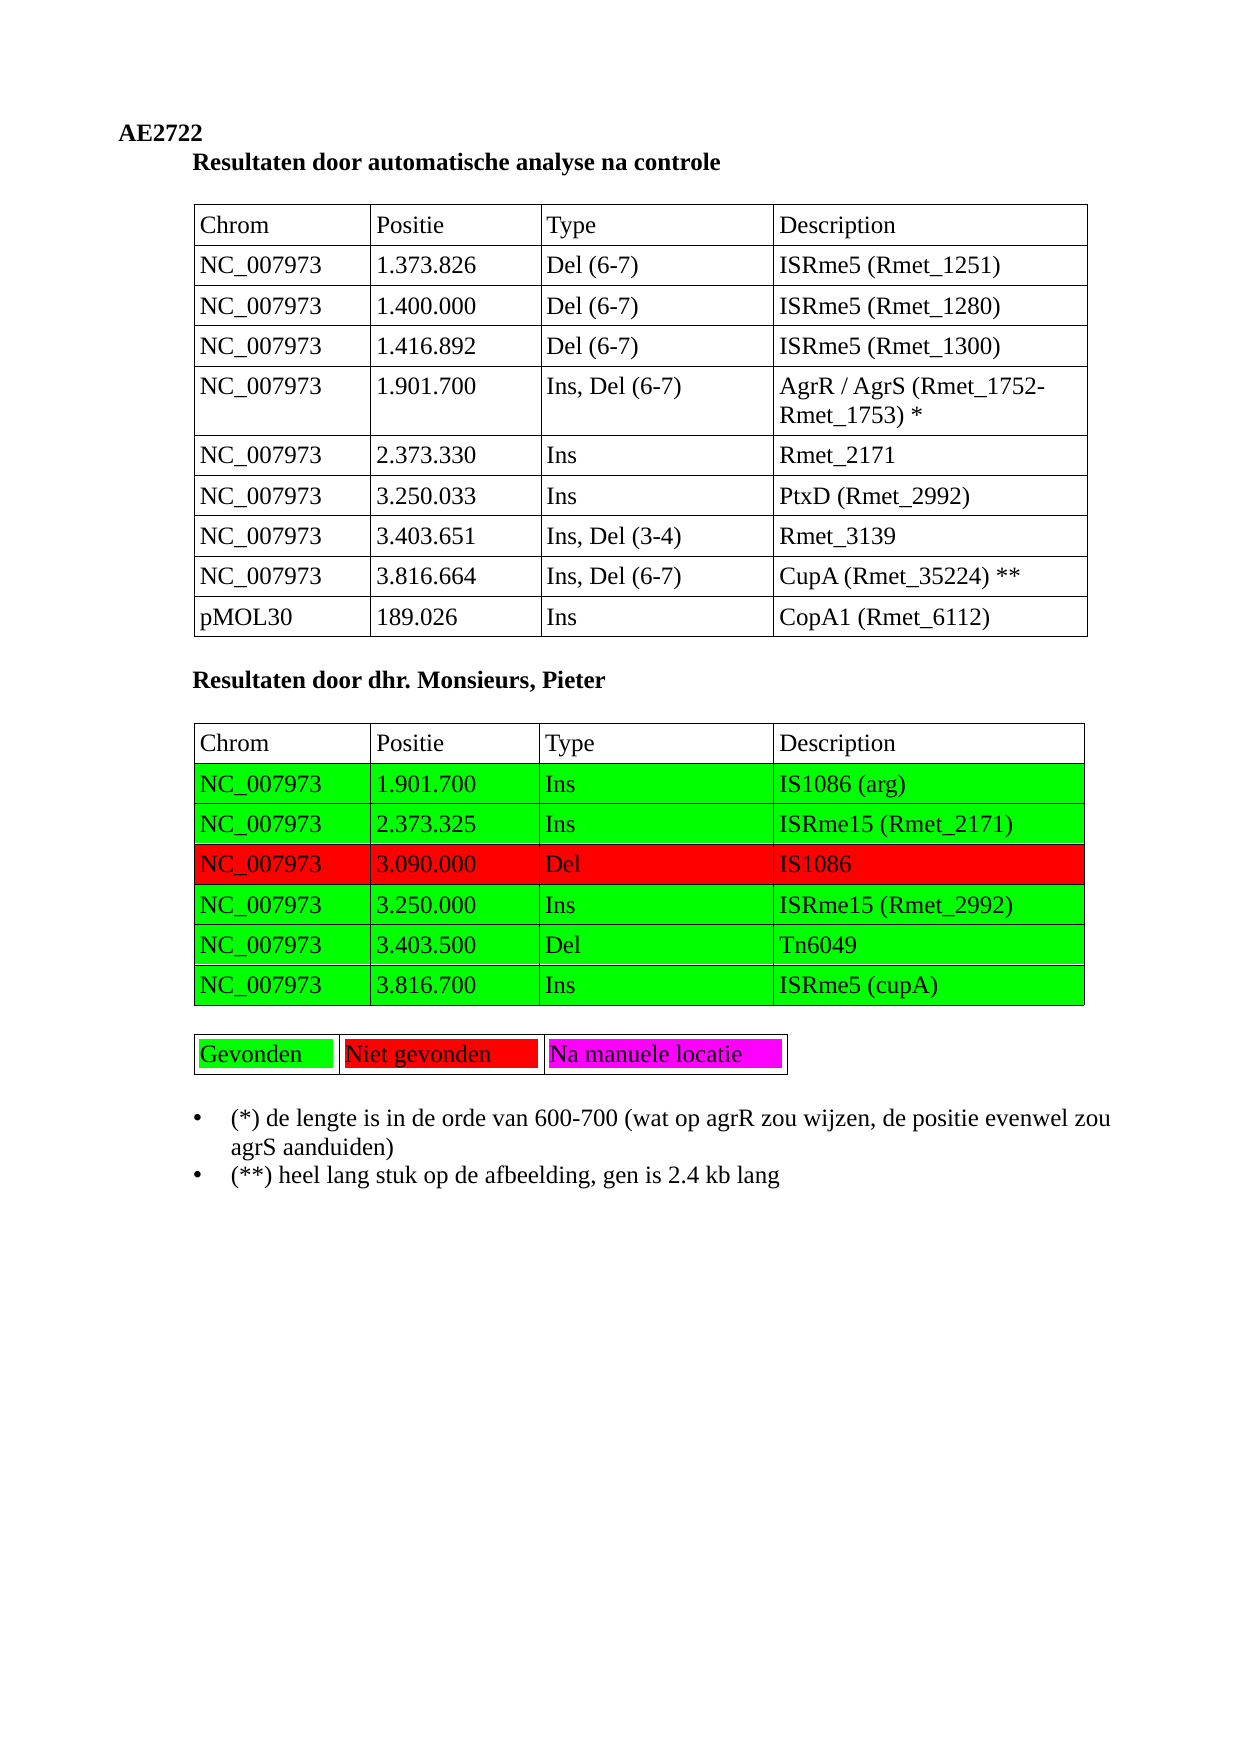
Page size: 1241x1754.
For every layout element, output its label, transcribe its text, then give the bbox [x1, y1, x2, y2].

table_cell NC_007973 [195, 326, 370, 366]
list (**) heel lang stuk op de afbeelding, gen is 2.4 kb lang [193, 1160, 1122, 1189]
text Resultaten door automatische analyse na controle [118, 147, 1122, 176]
text AE2722 [118, 118, 1122, 147]
table_cell ISRme5 (Rmet_1300) [774, 326, 1087, 366]
table_cell 2.373.330 [371, 436, 541, 475]
table_cell Del [540, 845, 773, 884]
table_cell NC_007973 [195, 436, 370, 475]
table_cell Del [540, 925, 773, 964]
table_cell IS1086 [774, 845, 1084, 884]
table_cell 3.090.000 [371, 845, 539, 884]
table_cell Ins, Del (3-4) [542, 516, 773, 556]
table_cell pMOL30 [195, 597, 370, 636]
table_header Description [774, 205, 1087, 245]
table_cell 1.373.826 [371, 246, 541, 285]
table_cell NC_007973 [195, 925, 370, 964]
table_cell ISRme15 (Rmet_2171) [774, 804, 1084, 843]
table_cell AgrR / AgrS (Rmet_1752-Rmet_1753) * [774, 367, 1087, 435]
table_cell Rmet_3139 [774, 516, 1087, 556]
table_cell Ins [542, 476, 773, 515]
table_cell NC_007973 [195, 516, 370, 556]
table_header Chrom [195, 724, 370, 763]
table_header Type [540, 724, 773, 763]
table_cell 189.026 [371, 597, 541, 636]
table_cell NC_007973 [195, 367, 370, 435]
list (*) de lengte is in de orde van 600-700 (wat op agrR zou wijzen, de positie evenwel zou agrS aanduiden) [193, 1103, 1122, 1160]
table_cell ISRme5 (Rmet_1280) [774, 286, 1087, 325]
table_header Niet gevonden [340, 1035, 544, 1074]
table_cell 3.403.651 [371, 516, 541, 556]
table_cell CupA (Rmet_35224) ** [774, 557, 1087, 596]
table_cell Tn6049 [774, 925, 1084, 964]
table_header Positie [371, 205, 541, 245]
table_cell 2.373.325 [371, 804, 539, 843]
table_cell Ins, Del (6-7) [542, 557, 773, 596]
table_cell PtxD (Rmet_2992) [774, 476, 1087, 515]
table_cell Del (6-7) [542, 246, 773, 285]
table_cell NC_007973 [195, 246, 370, 285]
table_cell Ins [540, 885, 773, 924]
table_header Description [774, 724, 1084, 763]
table_cell ISRme5 (cupA) [774, 966, 1084, 1005]
table_cell 3.816.664 [371, 557, 541, 596]
table_cell 3.816.700 [371, 966, 539, 1005]
table_cell Ins [542, 436, 773, 475]
table_cell Rmet_2171 [774, 436, 1087, 475]
table_cell NC_007973 [195, 764, 370, 803]
table_header Type [542, 205, 773, 245]
table_cell ISRme15 (Rmet_2992) [774, 885, 1084, 924]
table_cell IS1086 (arg) [774, 764, 1084, 803]
table_cell CopA1 (Rmet_6112) [774, 597, 1087, 636]
table_cell NC_007973 [195, 804, 370, 843]
table_cell Del (6-7) [542, 286, 773, 325]
table_cell Ins [540, 764, 773, 803]
table_cell 1.901.700 [371, 367, 541, 435]
table_cell 3.250.000 [371, 885, 539, 924]
table_cell Ins [540, 804, 773, 843]
table_header Positie [371, 724, 539, 763]
table_cell 1.901.700 [371, 764, 539, 803]
table_cell Ins, Del (6-7) [542, 367, 773, 435]
table_cell Ins [542, 597, 773, 636]
table_cell Ins [540, 966, 773, 1005]
table_header Chrom [195, 205, 370, 245]
table_cell NC_007973 [195, 966, 370, 1005]
table_cell ISRme5 (Rmet_1251) [774, 246, 1087, 285]
table_cell 1.400.000 [371, 286, 541, 325]
table_header Gevonden [195, 1035, 339, 1074]
table_cell NC_007973 [195, 885, 370, 924]
table_cell NC_007973 [195, 845, 370, 884]
table_cell 3.403.500 [371, 925, 539, 964]
table_cell NC_007973 [195, 476, 370, 515]
text Resultaten door dhr. Monsieurs, Pieter [118, 665, 1122, 694]
table_cell NC_007973 [195, 557, 370, 596]
table_cell 3.250.033 [371, 476, 541, 515]
table_cell 1.416.892 [371, 326, 541, 366]
table_cell Del (6-7) [542, 326, 773, 366]
table_header Na manuele locatie [545, 1035, 787, 1074]
table_cell NC_007973 [195, 286, 370, 325]
